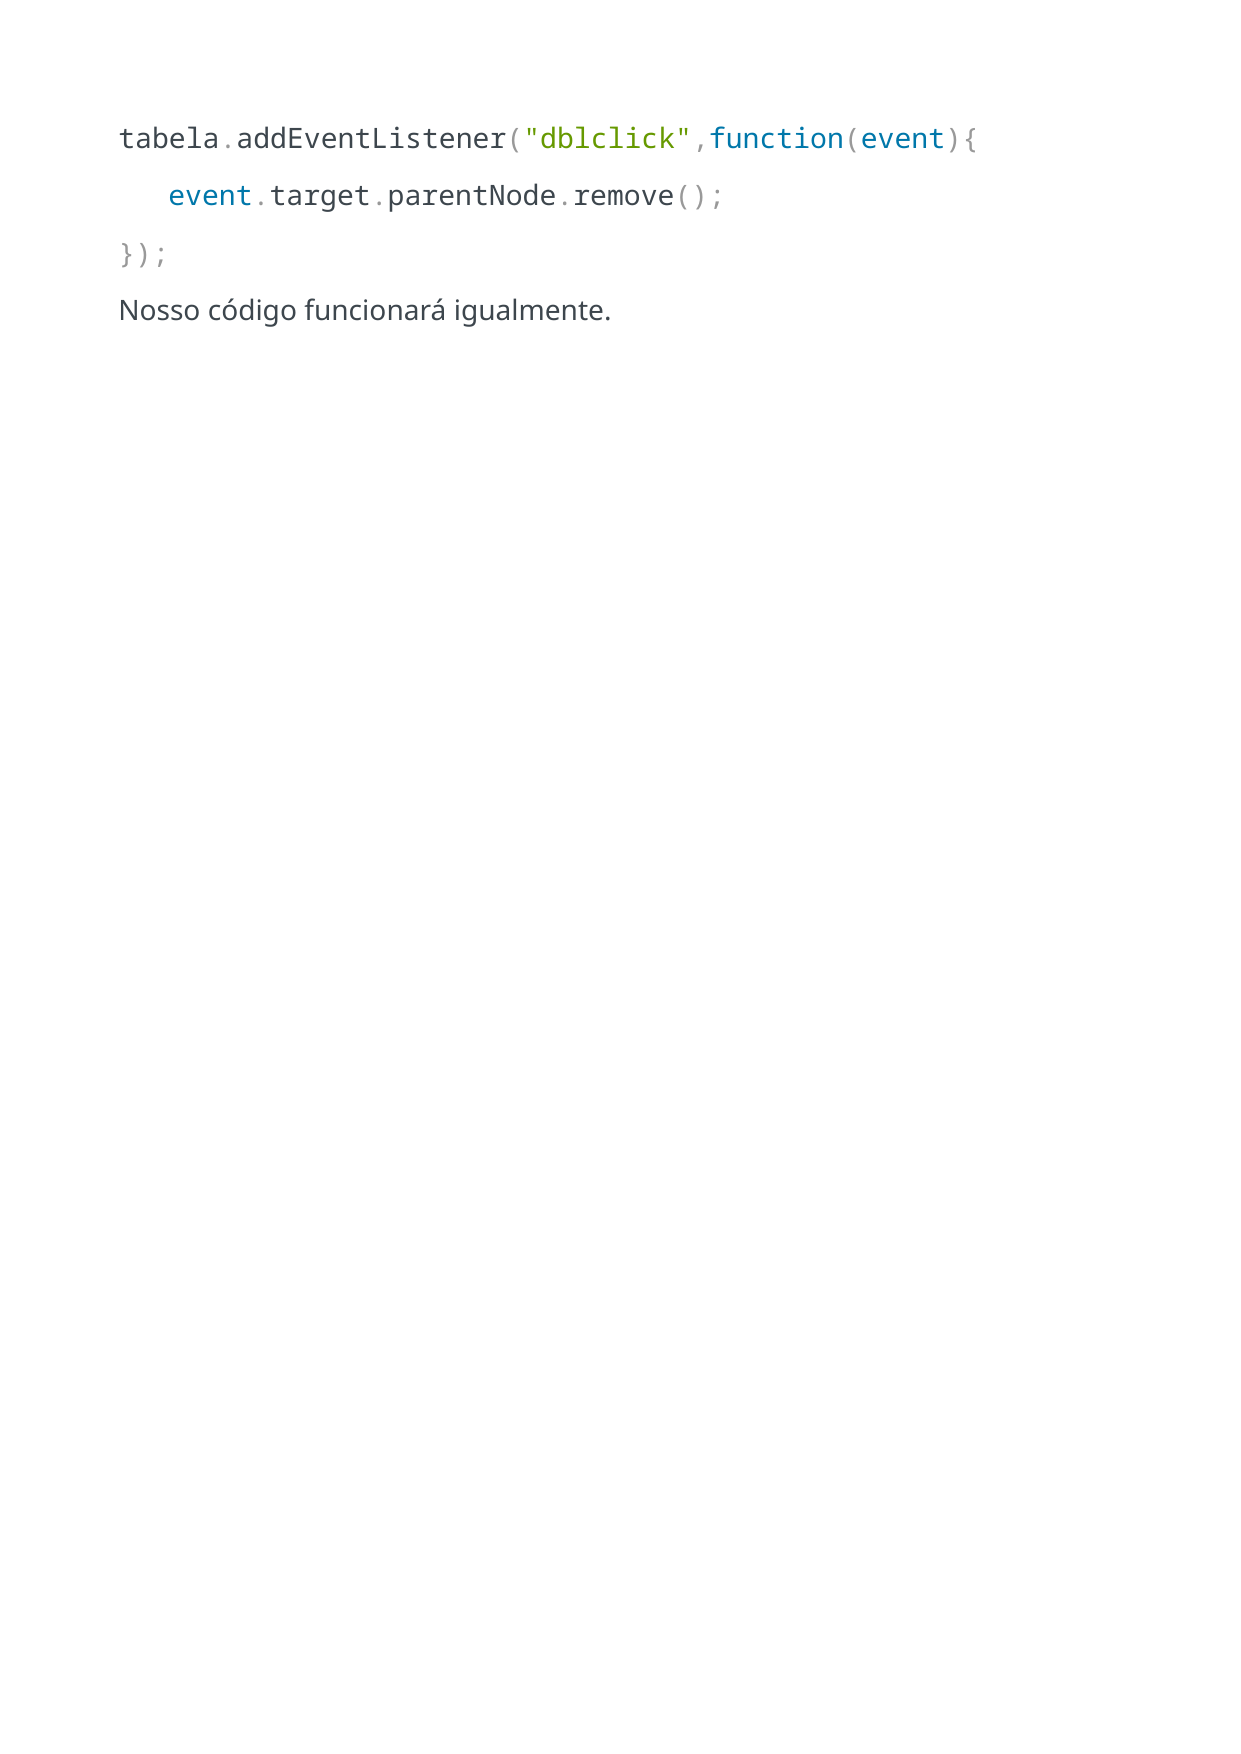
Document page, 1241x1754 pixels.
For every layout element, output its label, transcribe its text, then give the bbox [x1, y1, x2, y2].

text tabela.addEventListener("dblclick",function(event){ [118, 118, 1122, 156]
text event.target.parentNode.remove(); [118, 176, 1122, 214]
text Nosso código funcionará igualmente. [118, 291, 1122, 329]
text }); [118, 233, 1122, 271]
